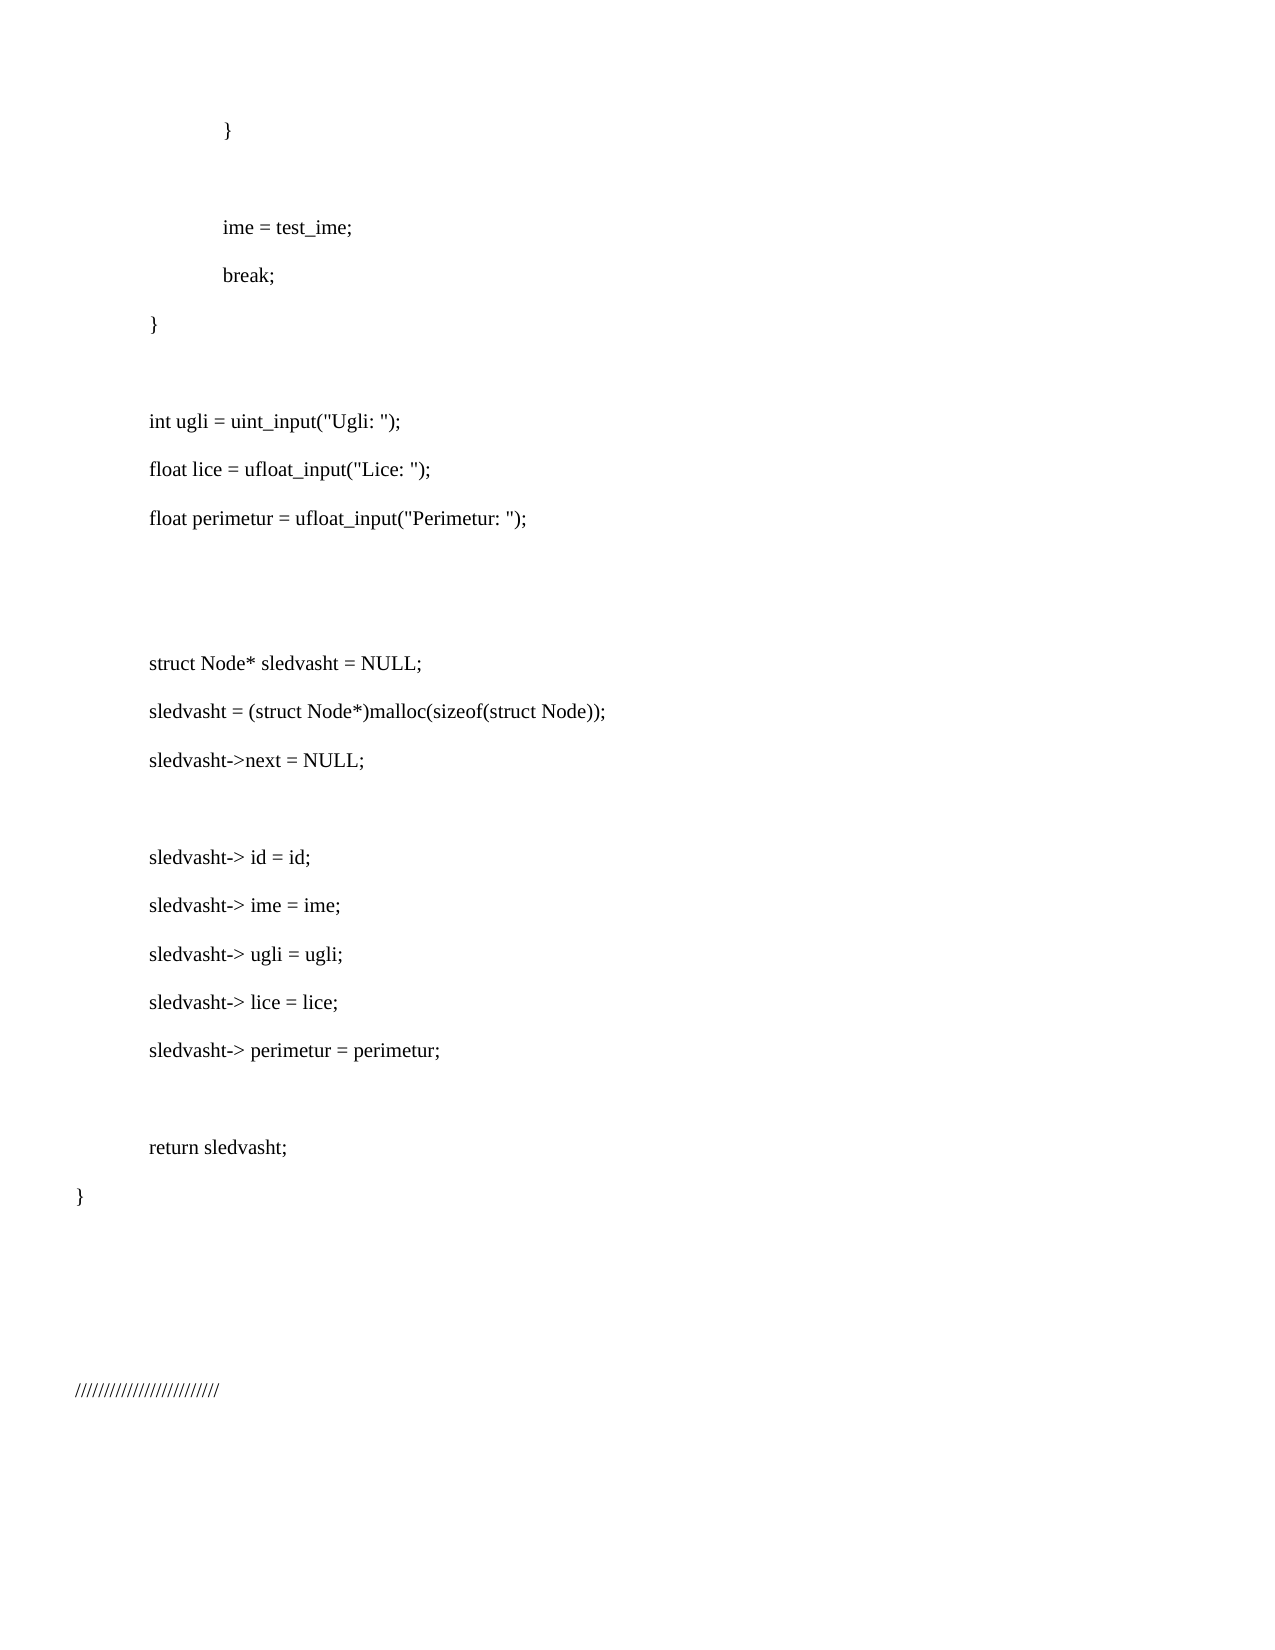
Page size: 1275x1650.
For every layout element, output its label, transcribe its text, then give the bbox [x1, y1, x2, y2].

text struct Node* sledvasht = NULL; [75, 651, 1209, 675]
text ime = test_ime; [75, 215, 1209, 239]
text float perimetur = ufloat_input("Perimetur: "); [75, 506, 1209, 530]
text float lice = ufloat_input("Lice: "); [75, 457, 1209, 481]
text sledvasht-> id = id; [75, 845, 1209, 869]
text sledvasht = (struct Node*)malloc(sizeof(struct Node)); [75, 699, 1209, 723]
text sledvasht->next = NULL; [75, 748, 1209, 772]
text sledvasht-> perimetur = perimetur; [75, 1038, 1209, 1062]
text } [75, 1184, 1209, 1208]
text return sledvasht; [75, 1135, 1209, 1159]
text } [75, 118, 1209, 142]
text sledvasht-> ugli = ugli; [75, 942, 1209, 966]
text break; [75, 263, 1209, 287]
text sledvasht-> ime = ime; [75, 893, 1209, 917]
text sledvasht-> lice = lice; [75, 990, 1209, 1014]
text int ugli = uint_input("Ugli: "); [75, 409, 1209, 433]
text ///////////////////////// [75, 1377, 1209, 1402]
text } [75, 312, 1209, 336]
